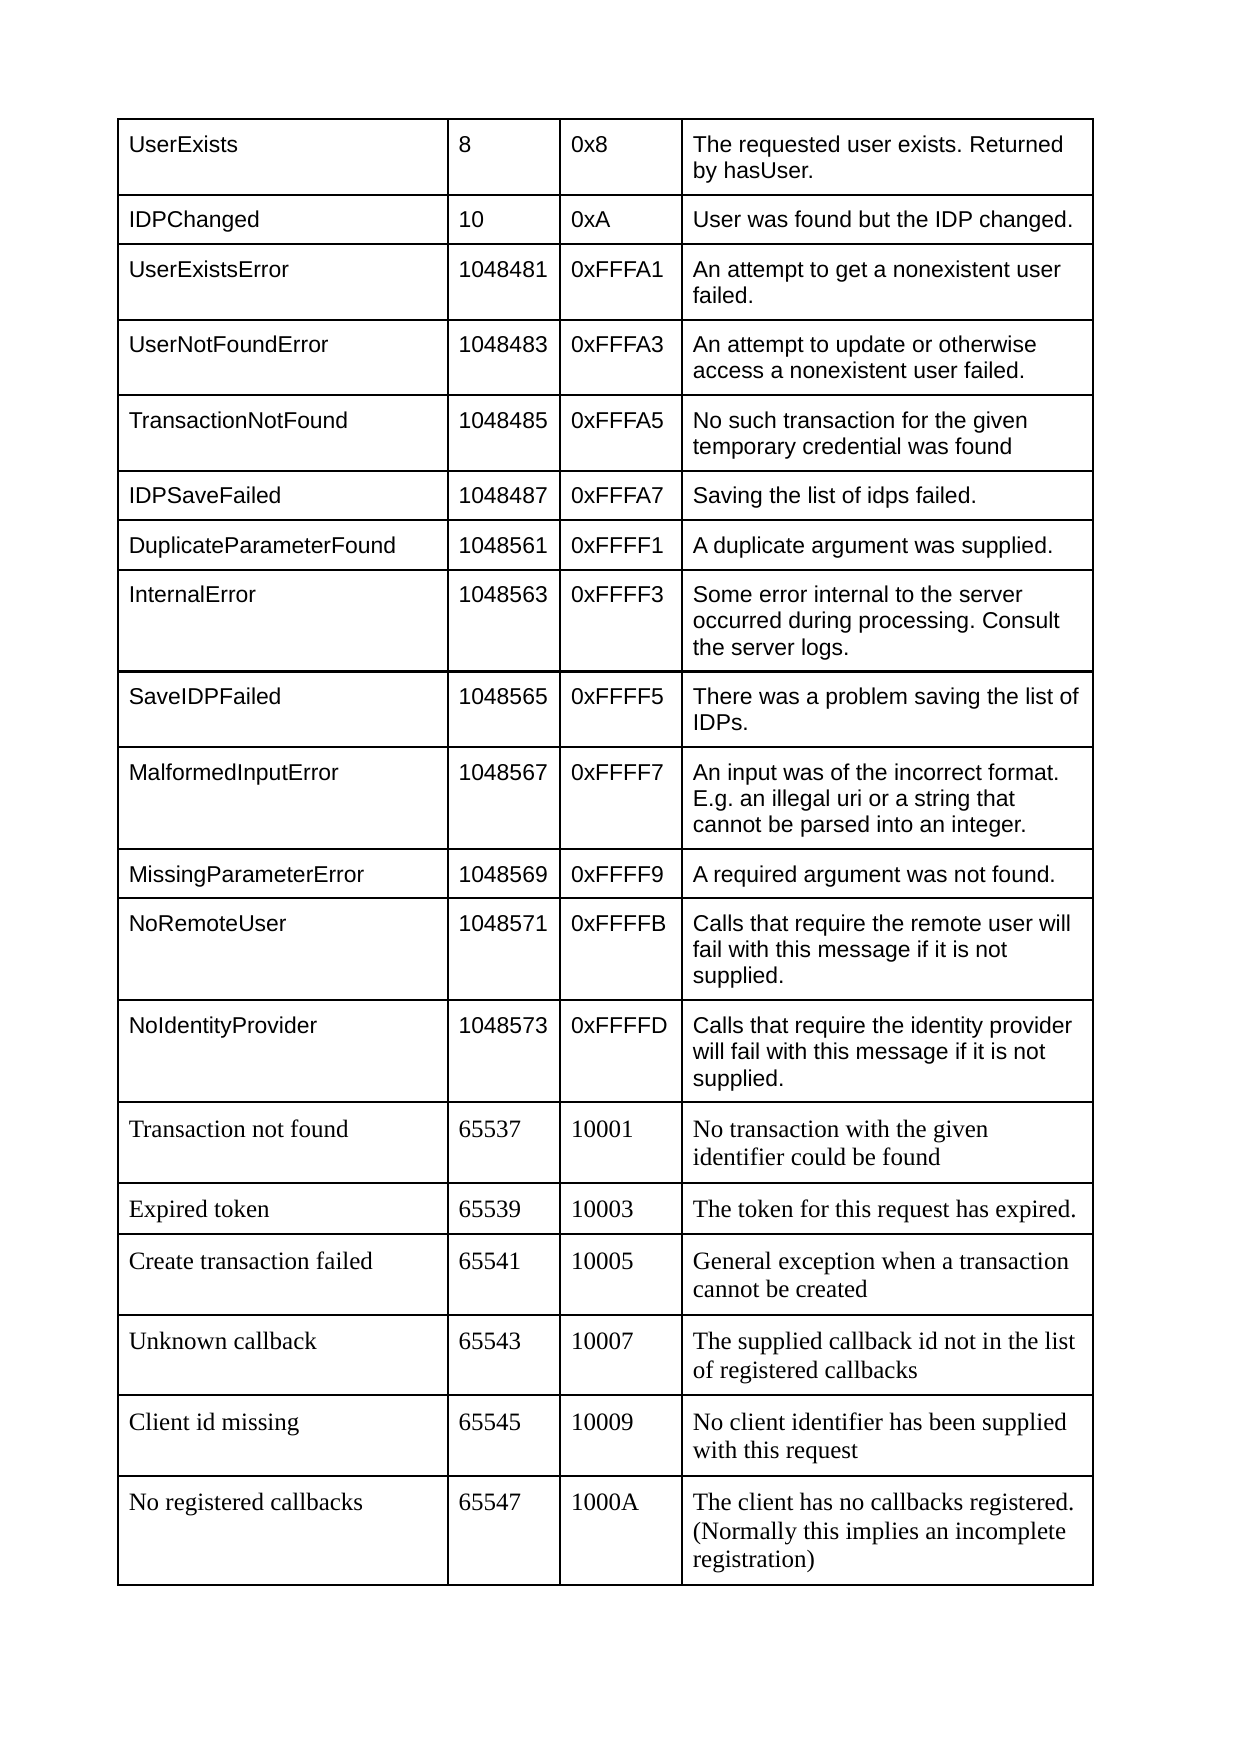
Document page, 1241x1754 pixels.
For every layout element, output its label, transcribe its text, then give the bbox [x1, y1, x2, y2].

table_cell No client identifier has been supplied with this request [683, 1396, 1092, 1474]
table_cell Expired token [119, 1184, 447, 1233]
table_cell 1000A [561, 1477, 681, 1584]
table_cell Saving the list of idps failed. [683, 472, 1092, 519]
table_cell 0x8 [561, 120, 681, 194]
table_cell 1048563 [449, 571, 559, 670]
table_cell UserExistsError [119, 245, 447, 319]
table_cell 65539 [449, 1184, 559, 1233]
table_cell 1048573 [449, 1001, 559, 1101]
table_cell 1048485 [449, 396, 559, 470]
table_cell User was found but the IDP changed. [683, 196, 1092, 243]
table_cell NoIdentityProvider [119, 1001, 447, 1101]
table_cell Calls that require the remote user will fail with this message if it is not supplied. [683, 899, 1092, 999]
table_cell 0xFFFF5 [561, 673, 681, 746]
table_cell An attempt to get a nonexistent user failed. [683, 245, 1092, 319]
table_cell IDPSaveFailed [119, 472, 447, 519]
table_cell No transaction with the given identifier could be found [683, 1103, 1092, 1182]
table_cell 1048483 [449, 321, 559, 394]
table_cell A required argument was not found. [683, 850, 1092, 897]
table_cell 0xFFFA5 [561, 396, 681, 470]
table_cell 0xFFFFD [561, 1001, 681, 1101]
table_cell 0xFFFF9 [561, 850, 681, 897]
table_cell No such transaction for the given temporary credential was found [683, 396, 1092, 470]
table_cell Create transaction failed [119, 1235, 447, 1314]
table_cell 1048481 [449, 245, 559, 319]
table_cell 10009 [561, 1396, 681, 1474]
table_cell Client id missing [119, 1396, 447, 1474]
table_cell Some error internal to the server occurred during processing. Consult the server logs. [683, 571, 1092, 670]
table_cell 0xFFFFB [561, 899, 681, 999]
table_cell 10001 [561, 1103, 681, 1182]
table_cell An input was of the incorrect format. E.g. an illegal uri or a string that cannot be parsed into an integer. [683, 748, 1092, 848]
table_cell 10007 [561, 1316, 681, 1394]
table_cell Unknown callback [119, 1316, 447, 1394]
table_cell There was a problem saving the list of IDPs. [683, 673, 1092, 746]
table_cell The requested user exists. Returned by hasUser. [683, 120, 1092, 194]
table_cell 0xFFFA1 [561, 245, 681, 319]
table_cell Transaction not found [119, 1103, 447, 1182]
table_cell 1048487 [449, 472, 559, 519]
table_cell An attempt to update or otherwise access a nonexistent user failed. [683, 321, 1092, 394]
table_cell The client has no callbacks registered. (Normally this implies an incomplete registration) [683, 1477, 1092, 1584]
table_cell 65547 [449, 1477, 559, 1584]
table_cell 10 [449, 196, 559, 243]
table_cell IDPChanged [119, 196, 447, 243]
table_cell General exception when a transaction cannot be created [683, 1235, 1092, 1314]
table_cell UserExists [119, 120, 447, 194]
table_cell MalformedInputError [119, 748, 447, 848]
table_cell 65537 [449, 1103, 559, 1182]
table_cell TransactionNotFound [119, 396, 447, 470]
table_cell The supplied callback id not in the list of registered callbacks [683, 1316, 1092, 1394]
table_cell DuplicateParameterFound [119, 521, 447, 568]
table_cell The token for this request has expired. [683, 1184, 1092, 1233]
table_cell 65541 [449, 1235, 559, 1314]
table_cell 0xFFFA3 [561, 321, 681, 394]
table_cell 0xFFFF3 [561, 571, 681, 670]
table_cell InternalError [119, 571, 447, 670]
table_cell 1048569 [449, 850, 559, 897]
table_cell 1048567 [449, 748, 559, 848]
table_cell 8 [449, 120, 559, 194]
table_cell SaveIDPFailed [119, 673, 447, 746]
table_cell 65543 [449, 1316, 559, 1394]
table_cell 0xFFFF7 [561, 748, 681, 848]
table_cell 10003 [561, 1184, 681, 1233]
table_cell Calls that require the identity provider will fail with this message if it is not supplied. [683, 1001, 1092, 1101]
table_cell 1048565 [449, 673, 559, 746]
table_cell 10005 [561, 1235, 681, 1314]
table_cell A duplicate argument was supplied. [683, 521, 1092, 568]
table_cell MissingParameterError [119, 850, 447, 897]
table_cell 65545 [449, 1396, 559, 1474]
table_cell 1048571 [449, 899, 559, 999]
table_cell NoRemoteUser [119, 899, 447, 999]
table_cell 0xFFFF1 [561, 521, 681, 568]
table_cell No registered callbacks [119, 1477, 447, 1584]
table_cell 0xA [561, 196, 681, 243]
table_cell UserNotFoundError [119, 321, 447, 394]
table_cell 1048561 [449, 521, 559, 568]
table_cell 0xFFFA7 [561, 472, 681, 519]
